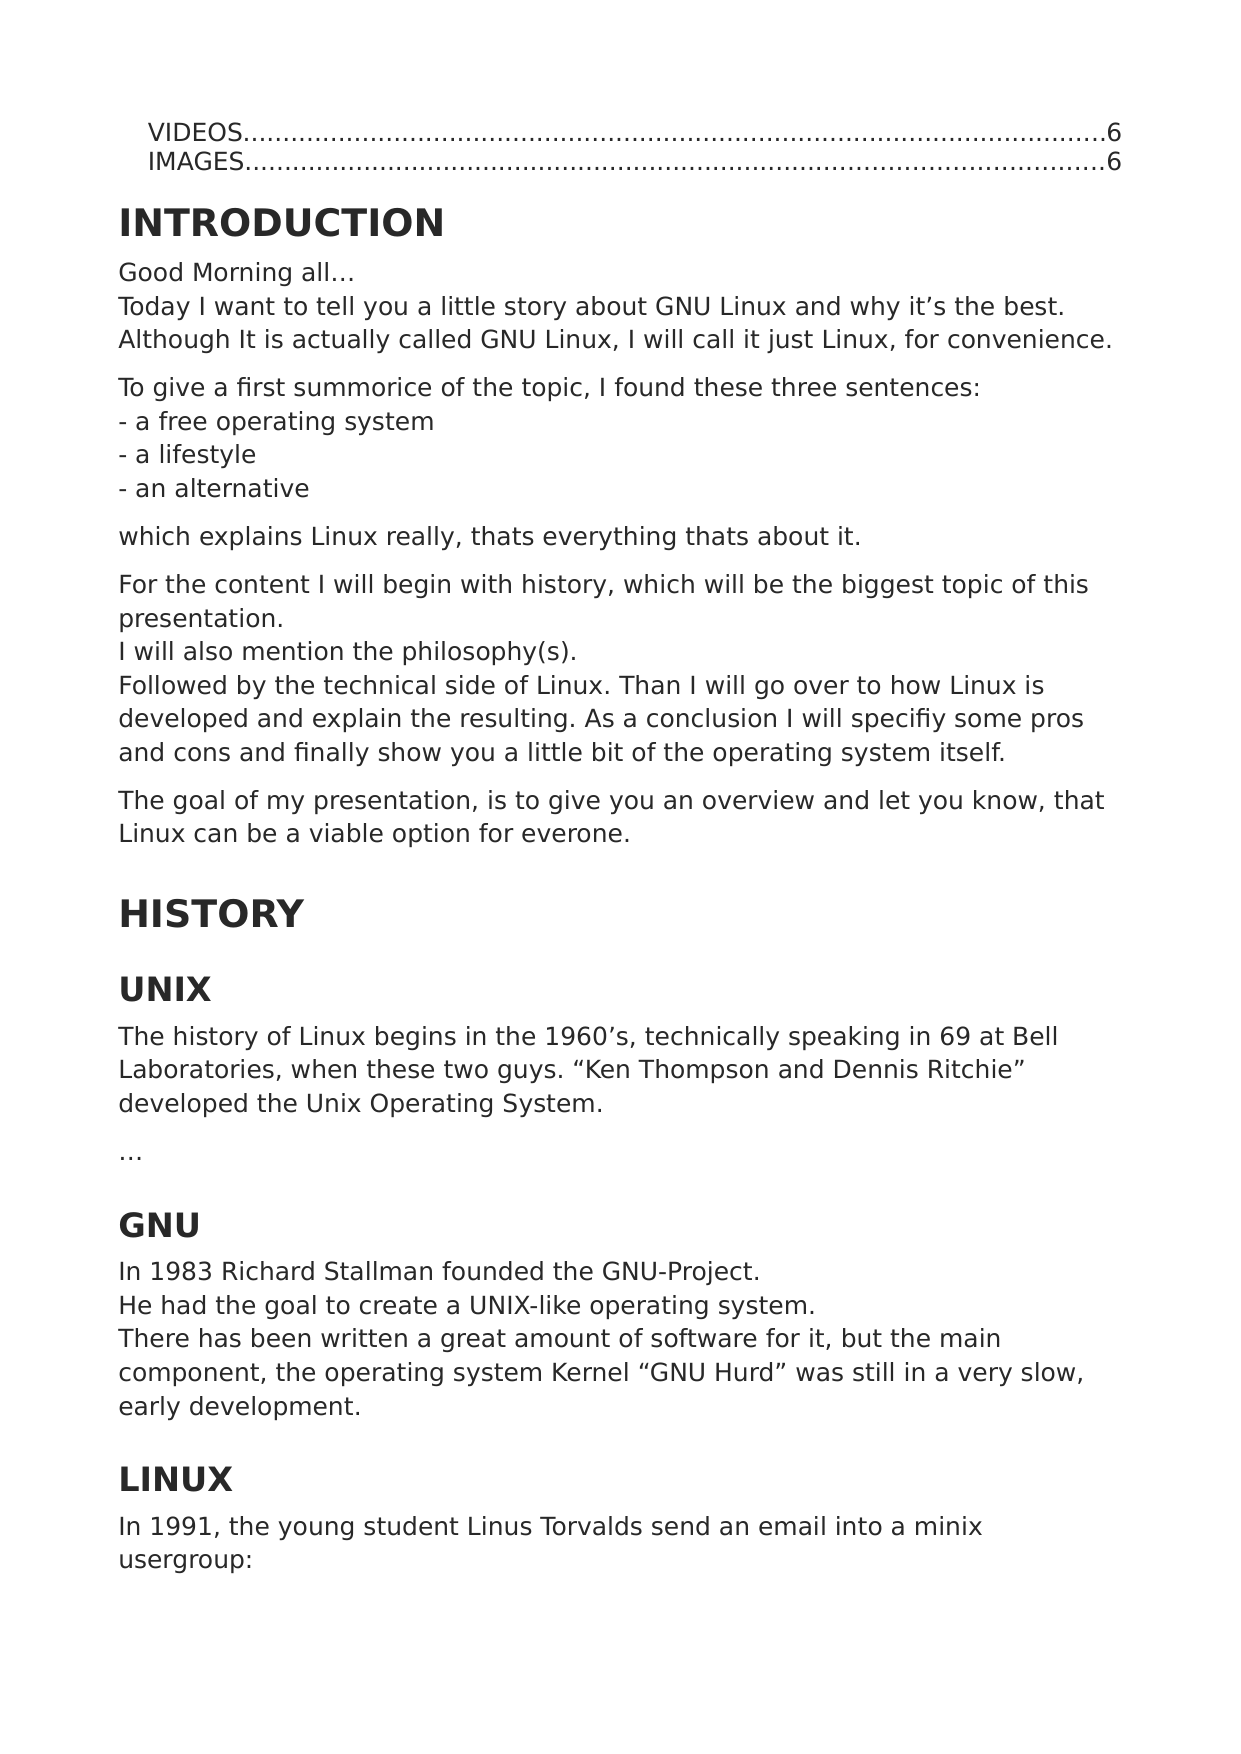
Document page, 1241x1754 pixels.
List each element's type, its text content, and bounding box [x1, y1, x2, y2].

subtitle INTRODUCTION [118, 201, 1122, 246]
subtitle UNIX [118, 970, 1122, 1009]
subtitle LINUX [118, 1461, 1122, 1500]
text For the content I will begin with history, which will be the biggest topic of this presentation. I will also mention the philosophy(s). Followed by the technical side of Linux. Than I will go over to how Linux is developed and explain the resulting. As a conclusion I will specifiy some pros and cons and finally show you a little bit of the operating system itself. [118, 570, 1122, 767]
text In 1983 Richard Stallman founded the GNU-Project. He had the goal to create a UNIX-like operating system. There has been written a great amount of software for it, but the main component, the operating system Kernel “GNU Hurd” was still in a very slow, early development. [118, 1257, 1122, 1421]
text The goal of my presentation, is to give you an overview and let you know, that Linux can be a viable option for everone. [118, 786, 1122, 849]
text Good Morning all… Today I want to tell you a little story about GNU Linux and why it’s the best. Although It is actually called GNU Linux, I will call it just Linux, for convenience. [118, 258, 1122, 354]
text … [118, 1137, 1122, 1166]
text In 1991, the young student Linus Torvalds send an email into a minix usergroup: [118, 1512, 1122, 1575]
text which explains Linux really, thats everything thats about it. [118, 522, 1122, 551]
text VIDEOS 6 [148, 118, 1122, 147]
subtitle GNU [118, 1206, 1122, 1245]
text To give a first summorice of the topic, I found these three sentences: - a free operating system - a lifestyle - an alternative [118, 373, 1122, 503]
subtitle HISTORY [118, 893, 1122, 937]
text The history of Linux begins in the 1960’s, technically speaking in 69 at Bell Laboratories, when these two guys. “Ken Thompson and Dennis Ritchie” developed the Unix Operating System. [118, 1022, 1122, 1118]
text IMAGES 6 [148, 147, 1122, 176]
